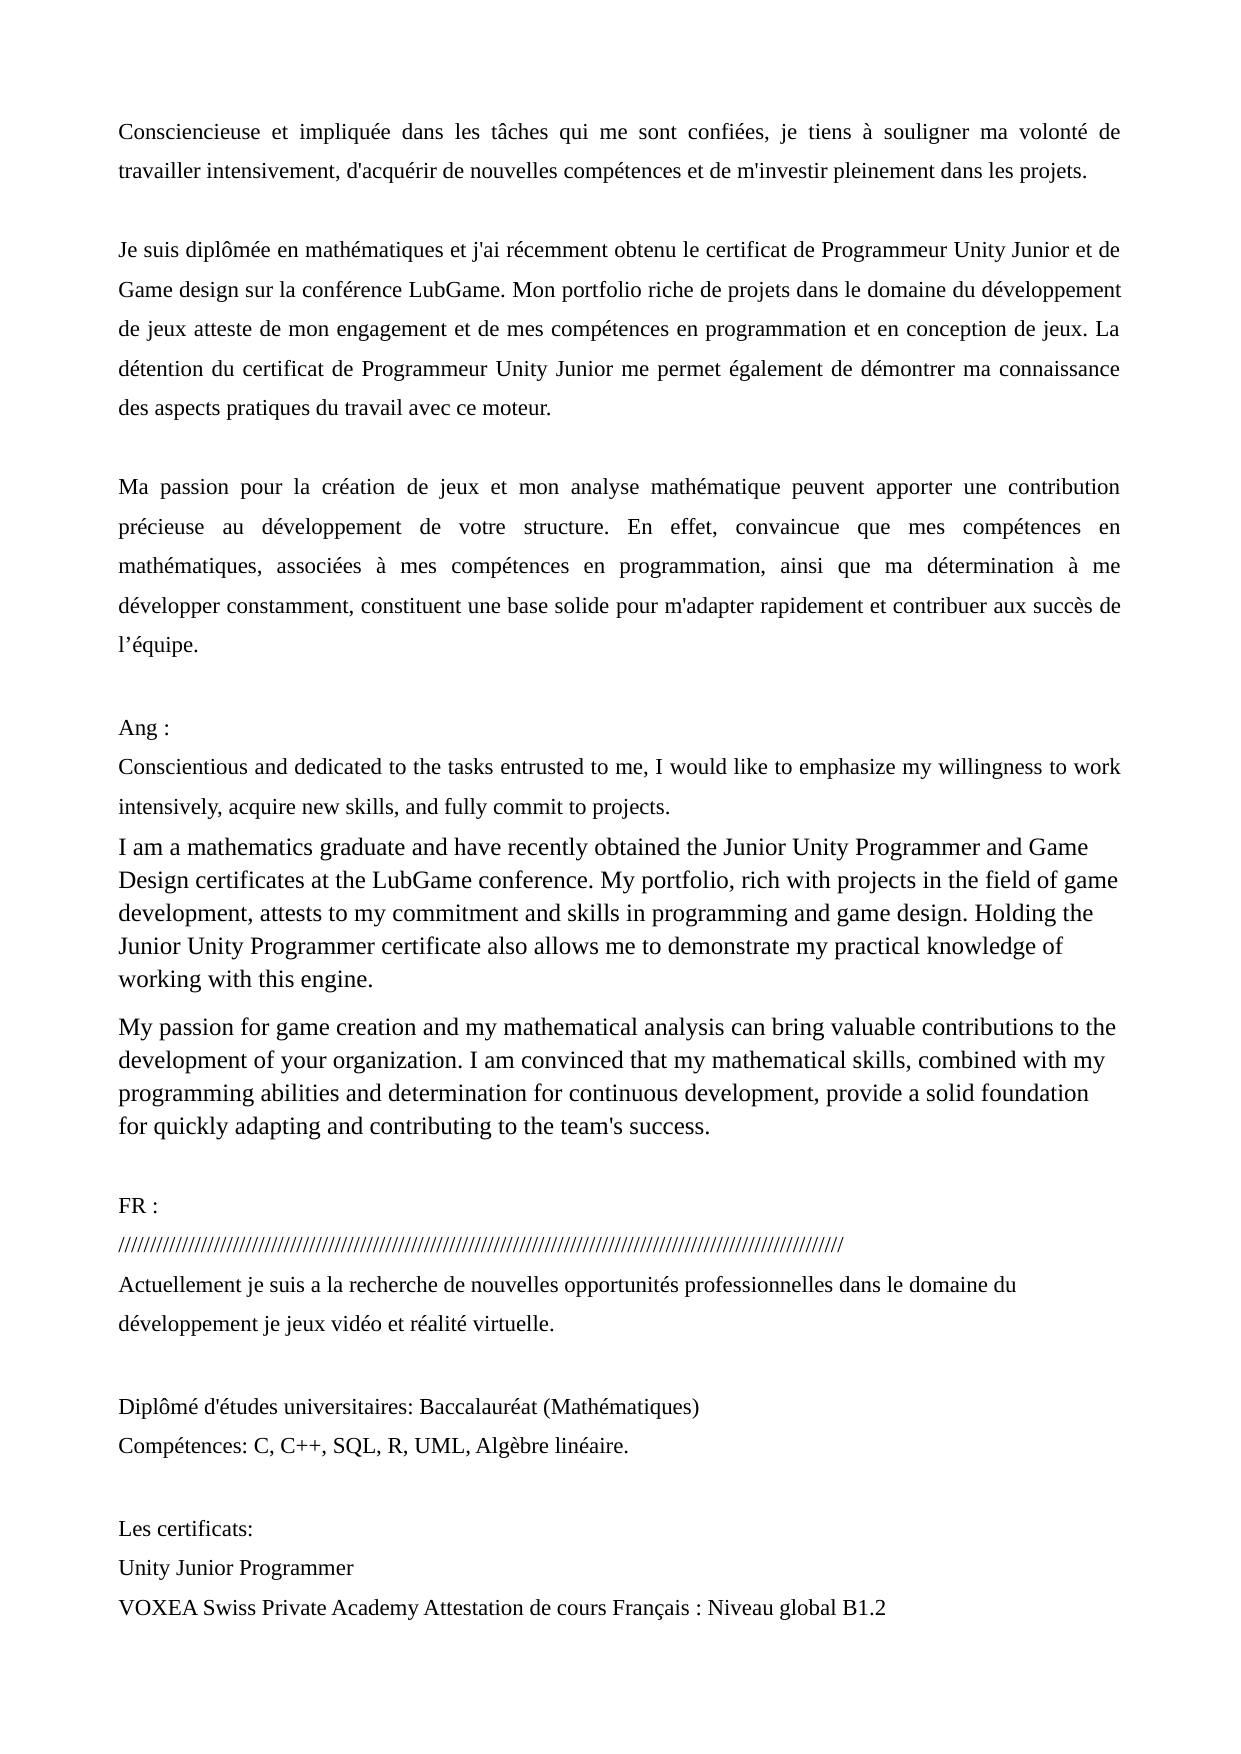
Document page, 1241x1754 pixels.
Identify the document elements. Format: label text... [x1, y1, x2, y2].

text Compétences: C, C++, SQL, R, UML, Algèbre linéaire. [118, 1432, 1122, 1459]
text Diplômé d'études universitaires: Baccalauréat (Mathématiques) [118, 1393, 1122, 1419]
text VOXEA Swiss Private Academy Attestation de cours Français : Niveau global B1.2 [118, 1594, 1122, 1620]
text ////////////////////////////////////////////////////////////////////////////////////////////////////////////////// [118, 1231, 1122, 1258]
list Consciencieuse et impliquée dans les tâches qui me sont confiées, je tiens à souligner ma volonté de travailler intensivement, d'acquérir de nouvelles compétences et de m'investir pleinement dans les projets. [118, 118, 1122, 184]
list Je suis diplômée en mathématiques et j'ai récemment obtenu le certificat de Programmeur Unity Junior et de Game design sur la conférence LubGame. Mon portfolio riche de projets dans le domaine du développement de jeux atteste de mon engagement et de mes compétences en programmation et en conception de jeux. La détention du certificat de Programmeur Unity Junior me permet également de démontrer ma connaissance des aspects pratiques du travail avec ce moteur. [118, 237, 1122, 421]
text My passion for game creation and my mathematical analysis can bring valuable contributions to the development of your organization. I am convinced that my mathematical skills, combined with my programming abilities and determination for continuous development, provide a solid foundation for quickly adapting and contributing to the team's success. [118, 1012, 1122, 1140]
text I am a mathematics graduate and have recently obtained the Junior Unity Programmer and Game Design certificates at the LubGame conference. My portfolio, rich with projects in the field of game development, attests to my commitment and skills in programming and game design. Holding the Junior Unity Programmer certificate also allows me to demonstrate my practical knowledge of working with this engine. [118, 832, 1122, 993]
text Les certificats: [118, 1515, 1122, 1541]
text Actuellement je suis a la recherche de nouvelles opportunités professionnelles dans le domaine du [118, 1271, 1122, 1297]
text Ang : [118, 714, 1122, 740]
text développement je jeux vidéo et réalité virtuelle. [118, 1310, 1122, 1337]
text Unity Junior Programmer [118, 1554, 1122, 1581]
text Conscientious and dedicated to the tasks entrusted to me, I would like to emphasize my willingness to work intensively, acquire new skills, and fully commit to projects. [118, 753, 1122, 819]
text FR : [118, 1192, 1122, 1218]
list Ma passion pour la création de jeux et mon analyse mathématique peuvent apporter une contribution précieuse au développement de votre structure. En effet, convaincue que mes compétences en mathématiques, associées à mes compétences en programmation, ainsi que ma détermination à me développer constamment, constituent une base solide pour m'adapter rapidement et contribuer aux succès de l’équipe. [118, 473, 1122, 658]
